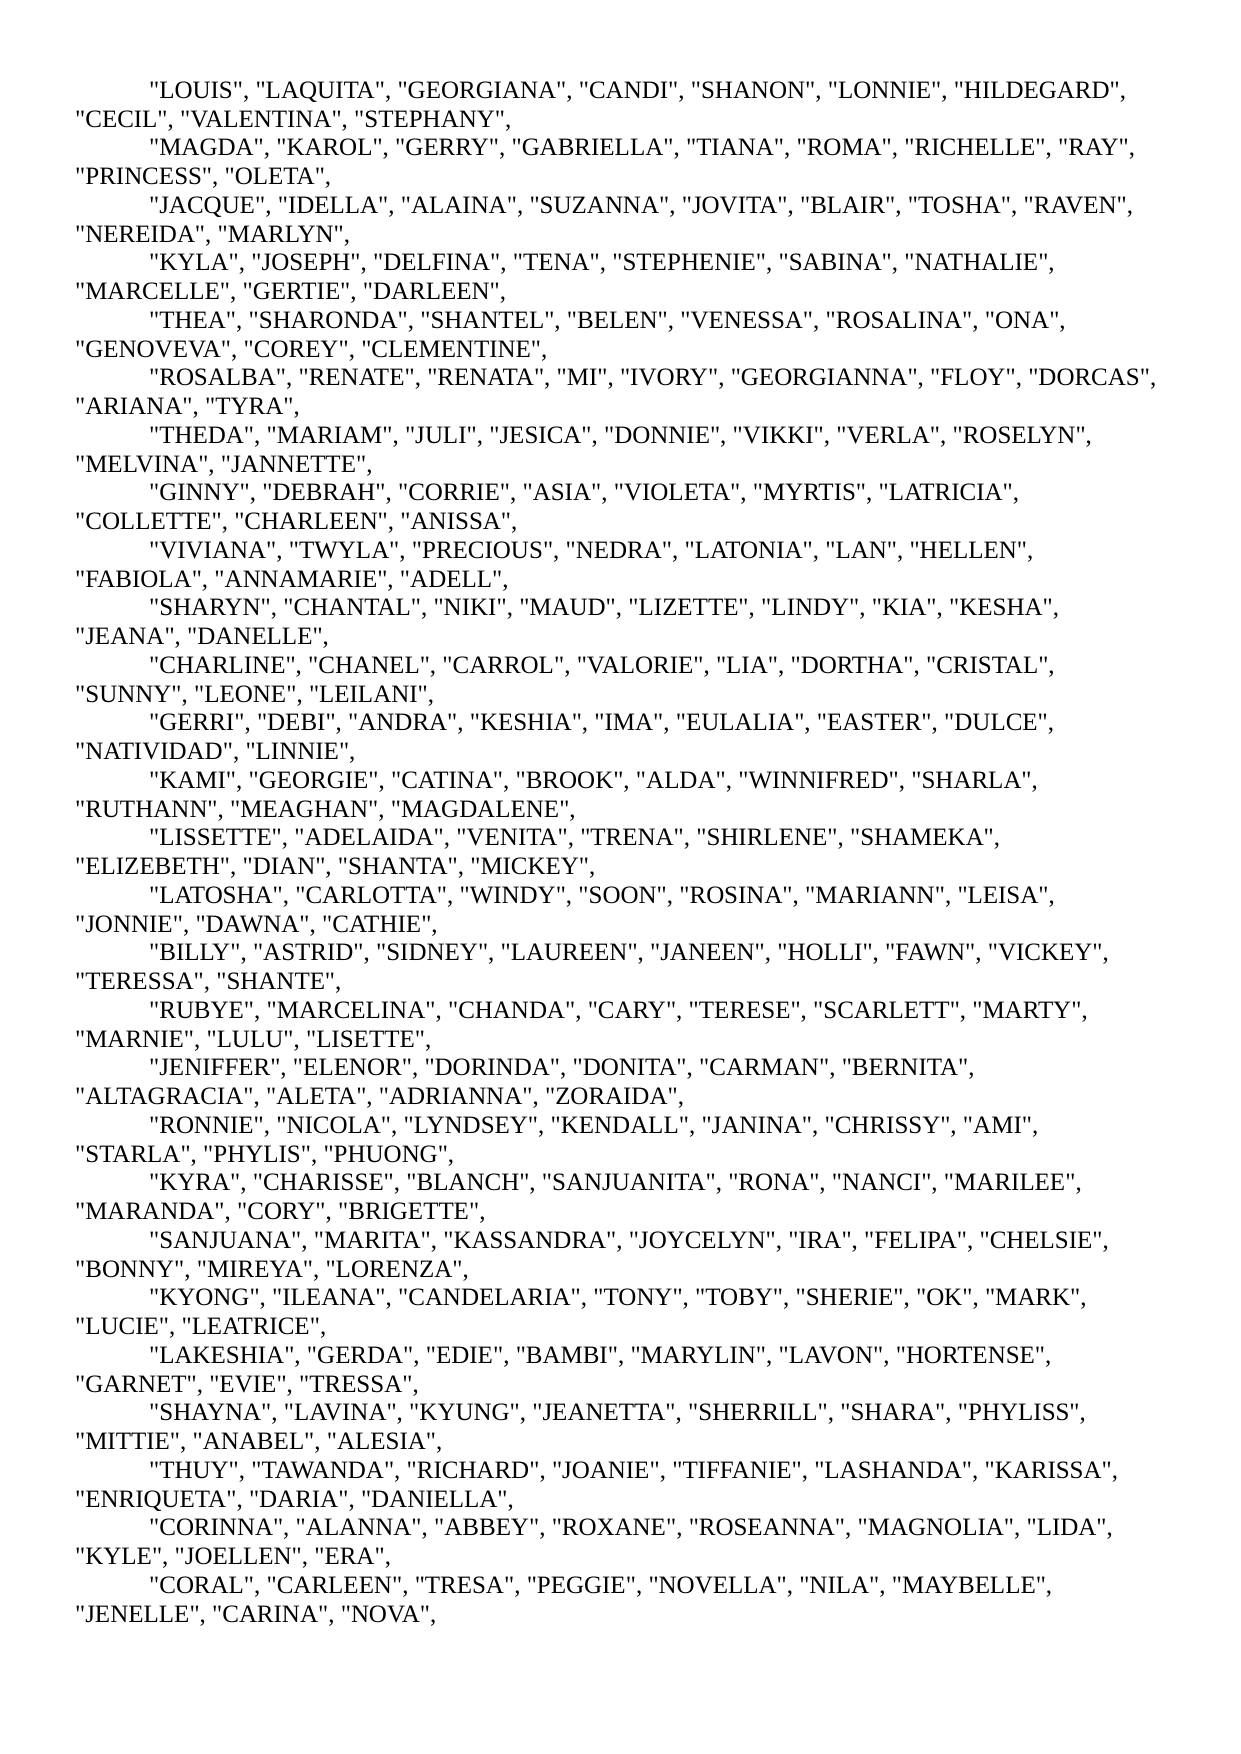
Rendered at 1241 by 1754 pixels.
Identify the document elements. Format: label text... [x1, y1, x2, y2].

text "THUY", "TAWANDA", "RICHARD", "JOANIE", "TIFFANIE", "LASHANDA", "KARISSA", "ENRIQUETA", "DARIA", "DANIELLA", [75, 1455, 1165, 1512]
text "LAKESHIA", "GERDA", "EDIE", "BAMBI", "MARYLIN", "LAVON", "HORTENSE", "GARNET", "EVIE", "TRESSA", [75, 1340, 1165, 1397]
text "SANJUANA", "MARITA", "KASSANDRA", "JOYCELYN", "IRA", "FELIPA", "CHELSIE", "BONNY", "MIREYA", "LORENZA", [75, 1225, 1165, 1282]
text "RONNIE", "NICOLA", "LYNDSEY", "KENDALL", "JANINA", "CHRISSY", "AMI", "STARLA", "PHYLIS", "PHUONG", [75, 1110, 1165, 1167]
text "KYLA", "JOSEPH", "DELFINA", "TENA", "STEPHENIE", "SABINA", "NATHALIE", "MARCELLE", "GERTIE", "DARLEEN", [75, 247, 1165, 305]
text "VIVIANA", "TWYLA", "PRECIOUS", "NEDRA", "LATONIA", "LAN", "HELLEN", "FABIOLA", "ANNAMARIE", "ADELL", [75, 535, 1165, 592]
text "ROSALBA", "RENATE", "RENATA", "MI", "IVORY", "GEORGIANNA", "FLOY", "DORCAS", "ARIANA", "TYRA", [75, 362, 1165, 420]
text "CORAL", "CARLEEN", "TRESA", "PEGGIE", "NOVELLA", "NILA", "MAYBELLE", "JENELLE", "CARINA", "NOVA", [75, 1570, 1165, 1627]
text "LISSETTE", "ADELAIDA", "VENITA", "TRENA", "SHIRLENE", "SHAMEKA", "ELIZEBETH", "DIAN", "SHANTA", "MICKEY", [75, 822, 1165, 880]
text "KYRA", "CHARISSE", "BLANCH", "SANJUANITA", "RONA", "NANCI", "MARILEE", "MARANDA", "CORY", "BRIGETTE", [75, 1167, 1165, 1225]
text "THEA", "SHARONDA", "SHANTEL", "BELEN", "VENESSA", "ROSALINA", "ONA", "GENOVEVA", "COREY", "CLEMENTINE", [75, 305, 1165, 362]
text "SHARYN", "CHANTAL", "NIKI", "MAUD", "LIZETTE", "LINDY", "KIA", "KESHA", "JEANA", "DANELLE", [75, 592, 1165, 650]
text "RUBYE", "MARCELINA", "CHANDA", "CARY", "TERESE", "SCARLETT", "MARTY", "MARNIE", "LULU", "LISETTE", [75, 995, 1165, 1052]
text "MAGDA", "KAROL", "GERRY", "GABRIELLA", "TIANA", "ROMA", "RICHELLE", "RAY", "PRINCESS", "OLETA", [75, 132, 1165, 190]
text "KYONG", "ILEANA", "CANDELARIA", "TONY", "TOBY", "SHERIE", "OK", "MARK", "LUCIE", "LEATRICE", [75, 1282, 1165, 1340]
text "SHAYNA", "LAVINA", "KYUNG", "JEANETTA", "SHERRILL", "SHARA", "PHYLISS", "MITTIE", "ANABEL", "ALESIA", [75, 1397, 1165, 1455]
text "BILLY", "ASTRID", "SIDNEY", "LAUREEN", "JANEEN", "HOLLI", "FAWN", "VICKEY", "TERESSA", "SHANTE", [75, 937, 1165, 995]
text "LOUIS", "LAQUITA", "GEORGIANA", "CANDI", "SHANON", "LONNIE", "HILDEGARD", "CECIL", "VALENTINA", "STEPHANY", [75, 75, 1165, 132]
text "GERRI", "DEBI", "ANDRA", "KESHIA", "IMA", "EULALIA", "EASTER", "DULCE", "NATIVIDAD", "LINNIE", [75, 707, 1165, 765]
text "LATOSHA", "CARLOTTA", "WINDY", "SOON", "ROSINA", "MARIANN", "LEISA", "JONNIE", "DAWNA", "CATHIE", [75, 880, 1165, 937]
text "JENIFFER", "ELENOR", "DORINDA", "DONITA", "CARMAN", "BERNITA", "ALTAGRACIA", "ALETA", "ADRIANNA", "ZORAIDA", [75, 1052, 1165, 1110]
text "THEDA", "MARIAM", "JULI", "JESICA", "DONNIE", "VIKKI", "VERLA", "ROSELYN", "MELVINA", "JANNETTE", [75, 420, 1165, 477]
text "JACQUE", "IDELLA", "ALAINA", "SUZANNA", "JOVITA", "BLAIR", "TOSHA", "RAVEN", "NEREIDA", "MARLYN", [75, 190, 1165, 247]
text "KAMI", "GEORGIE", "CATINA", "BROOK", "ALDA", "WINNIFRED", "SHARLA", "RUTHANN", "MEAGHAN", "MAGDALENE", [75, 765, 1165, 822]
text "CORINNA", "ALANNA", "ABBEY", "ROXANE", "ROSEANNA", "MAGNOLIA", "LIDA", "KYLE", "JOELLEN", "ERA", [75, 1512, 1165, 1570]
text "CHARLINE", "CHANEL", "CARROL", "VALORIE", "LIA", "DORTHA", "CRISTAL", "SUNNY", "LEONE", "LEILANI", [75, 650, 1165, 707]
text "GINNY", "DEBRAH", "CORRIE", "ASIA", "VIOLETA", "MYRTIS", "LATRICIA", "COLLETTE", "CHARLEEN", "ANISSA", [75, 477, 1165, 535]
